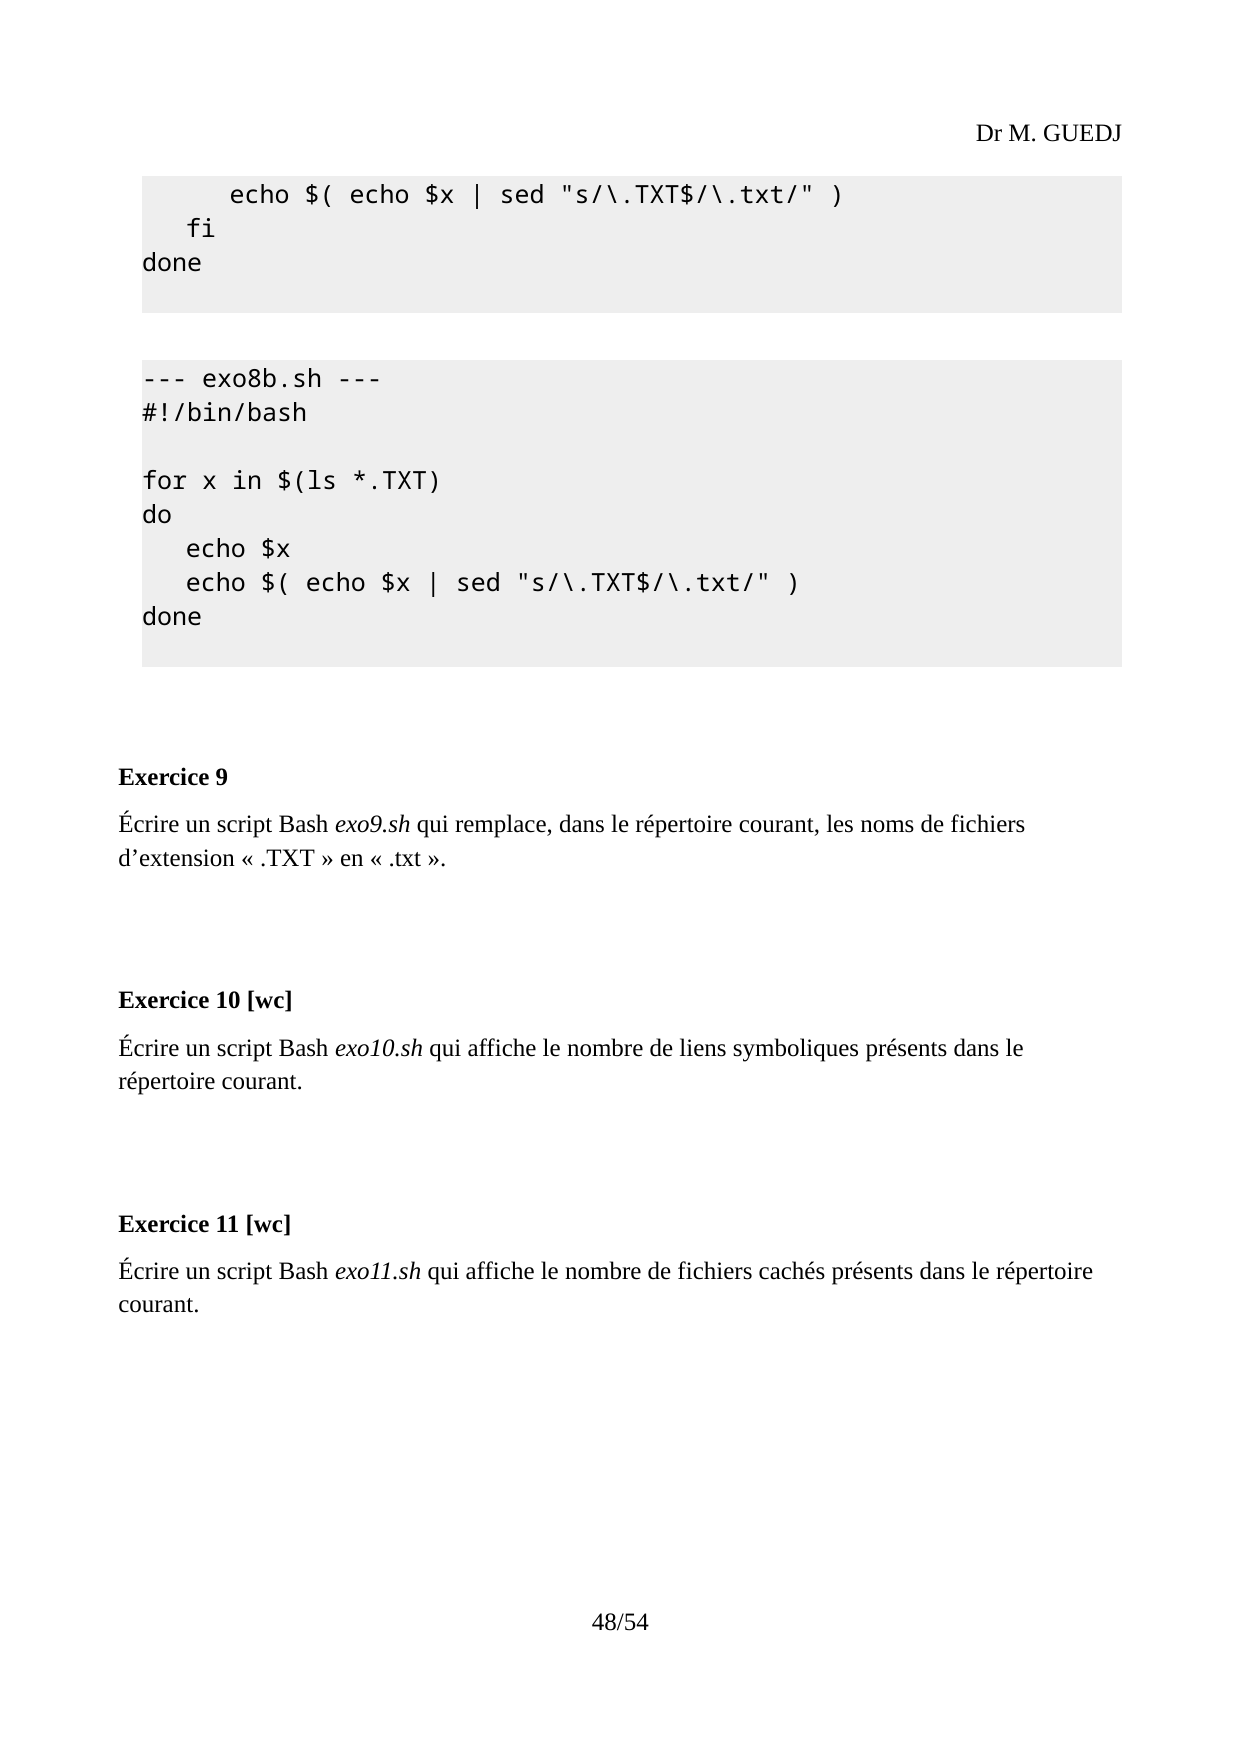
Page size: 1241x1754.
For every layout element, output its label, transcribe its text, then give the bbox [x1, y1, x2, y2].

text Écrire un script Bash exo10.sh qui affiche le nombre de liens symboliques présents dans le répertoire courant. [118, 1033, 1122, 1095]
text Exercice 11 [wc] [118, 1209, 1122, 1238]
text Écrire un script Bash exo11.sh qui affiche le nombre de fichiers cachés présents dans le répertoire courant. [118, 1256, 1122, 1318]
text Exercice 10 [wc] [118, 985, 1122, 1014]
text --- exo8b.sh --- [142, 360, 1122, 394]
text Exercice 9 [118, 762, 1122, 791]
text Écrire un script Bash exo9.sh qui remplace, dans le répertoire courant, les noms de fichiers d’extension « .TXT » en « .txt ». [118, 809, 1122, 871]
text echo $( echo $x | sed "s/\.TXT$/\.txt/" ) fi done [142, 176, 1122, 313]
text #!/bin/bash for x in $(ls *.TXT) do echo $x echo $( echo $x | sed "s/\.TXT$/\.txt/" ) done [142, 394, 1122, 667]
